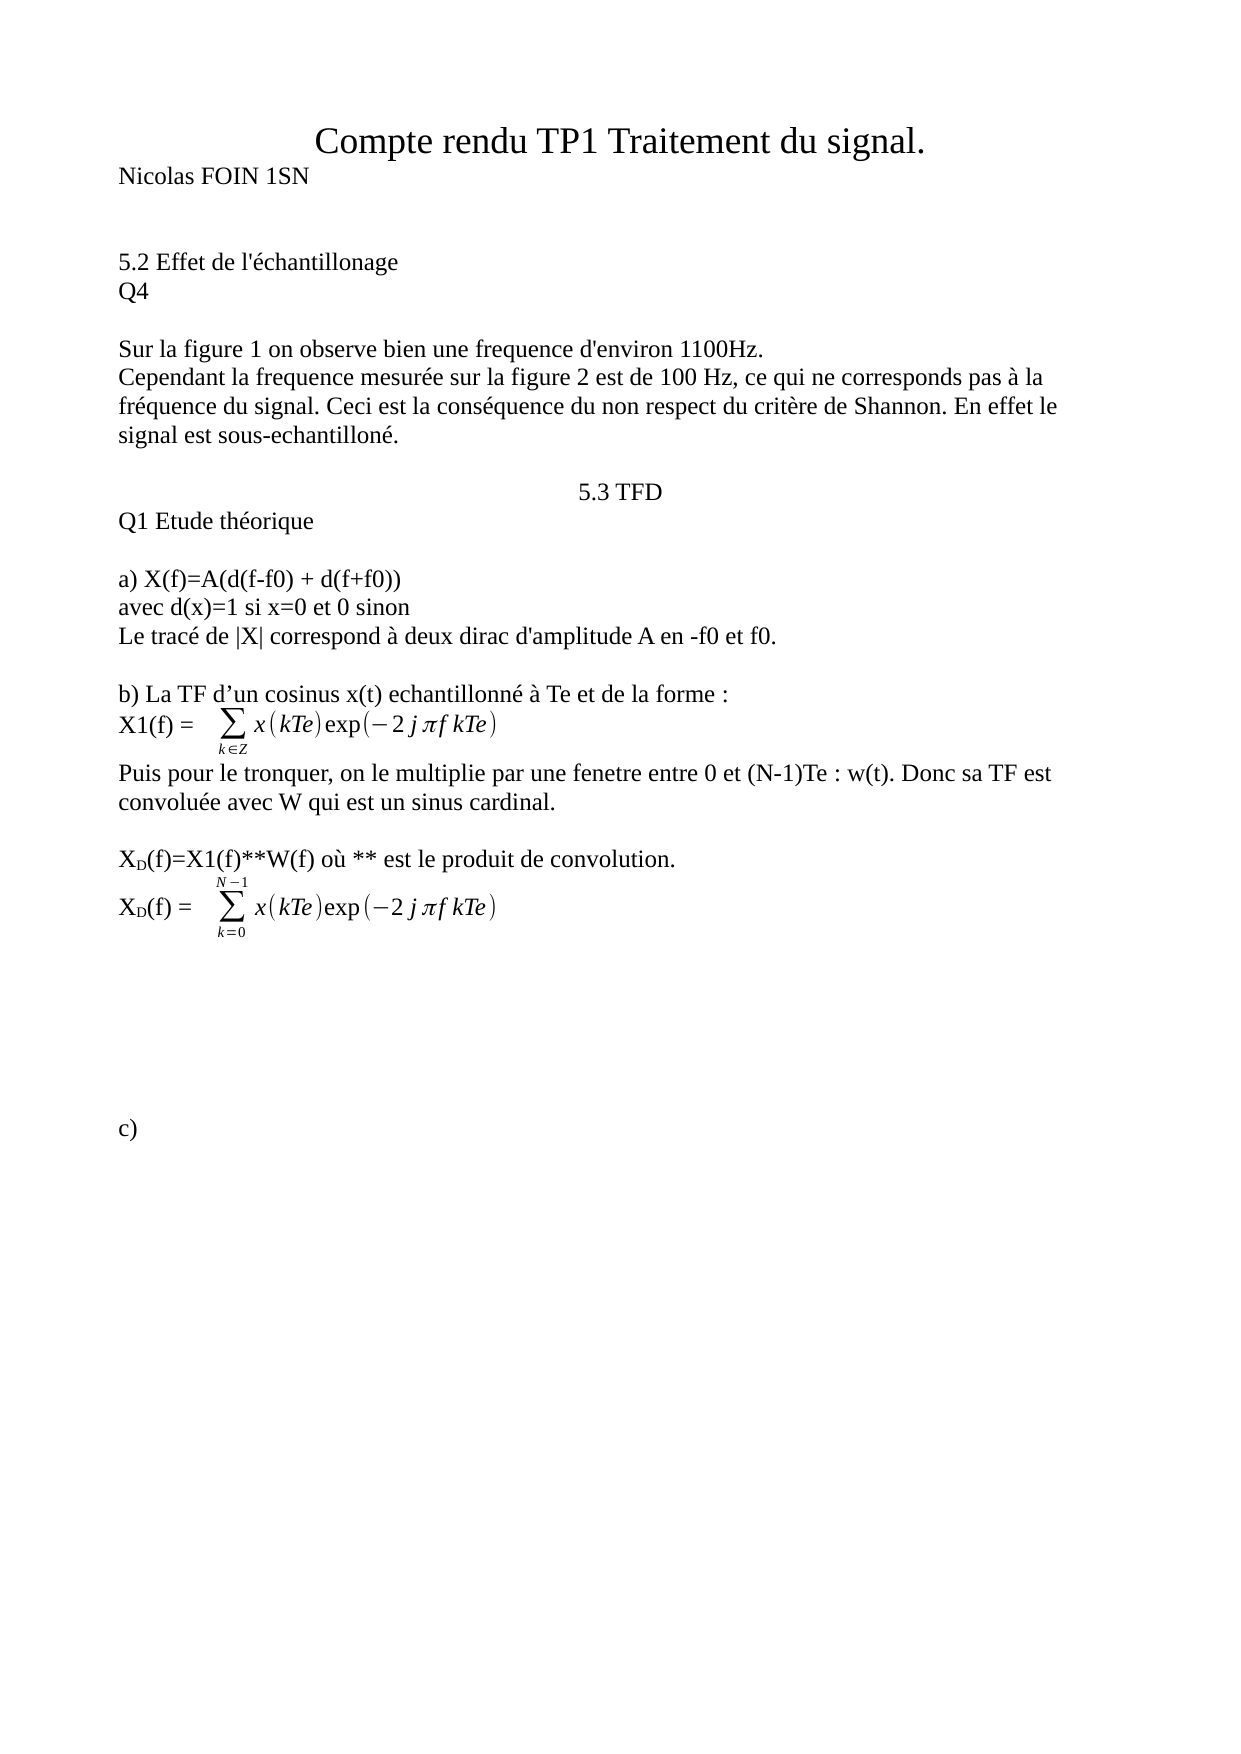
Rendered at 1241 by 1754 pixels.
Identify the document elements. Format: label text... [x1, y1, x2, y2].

text Puis pour le tronquer, on le multiplie par une fenetre entre 0 et (N-1)Te : w(t). Donc sa TF est convoluée avec W qui est un sinus cardinal. [118, 758, 1122, 816]
text X1(f) = [118, 707, 1122, 758]
text Q1 Etude théorique [118, 506, 1122, 535]
text Sur la figure 1 on observe bien une frequence d'environ 1100Hz. [118, 334, 1122, 362]
text 5.3 TFD [118, 477, 1122, 506]
text Nicolas FOIN 1SN [118, 161, 1122, 190]
text Cependant la frequence mesurée sur la figure 2 est de 100 Hz, ce qui ne corresponds pas à la fréquence du signal. Ceci est la conséquence du non respect du critère de Shannon. En effet le signal est sous-echantilloné. [118, 362, 1122, 449]
text Le tracé de |X| correspond à deux dirac d'amplitude A en -f0 et f0. [118, 621, 1122, 650]
text a) X(f)=A(d(f-f0) + d(f+f0)) [118, 564, 1122, 592]
text Compte rendu TP1 Traitement du signal. [118, 118, 1122, 161]
text 5.2 Effet de l'échantillonage [118, 247, 1122, 276]
text avec d(x)=1 si x=0 et 0 sinon [118, 592, 1122, 621]
text Q4 [118, 276, 1122, 305]
text XD(f) = [118, 873, 1122, 941]
text c) [118, 1113, 1122, 1142]
text XD(f)=X1(f)**W(f) où ** est le produit de convolution. [118, 844, 1122, 873]
text b) La TF d’un cosinus x(t) echantillonné à Te et de la forme : [118, 679, 1122, 707]
